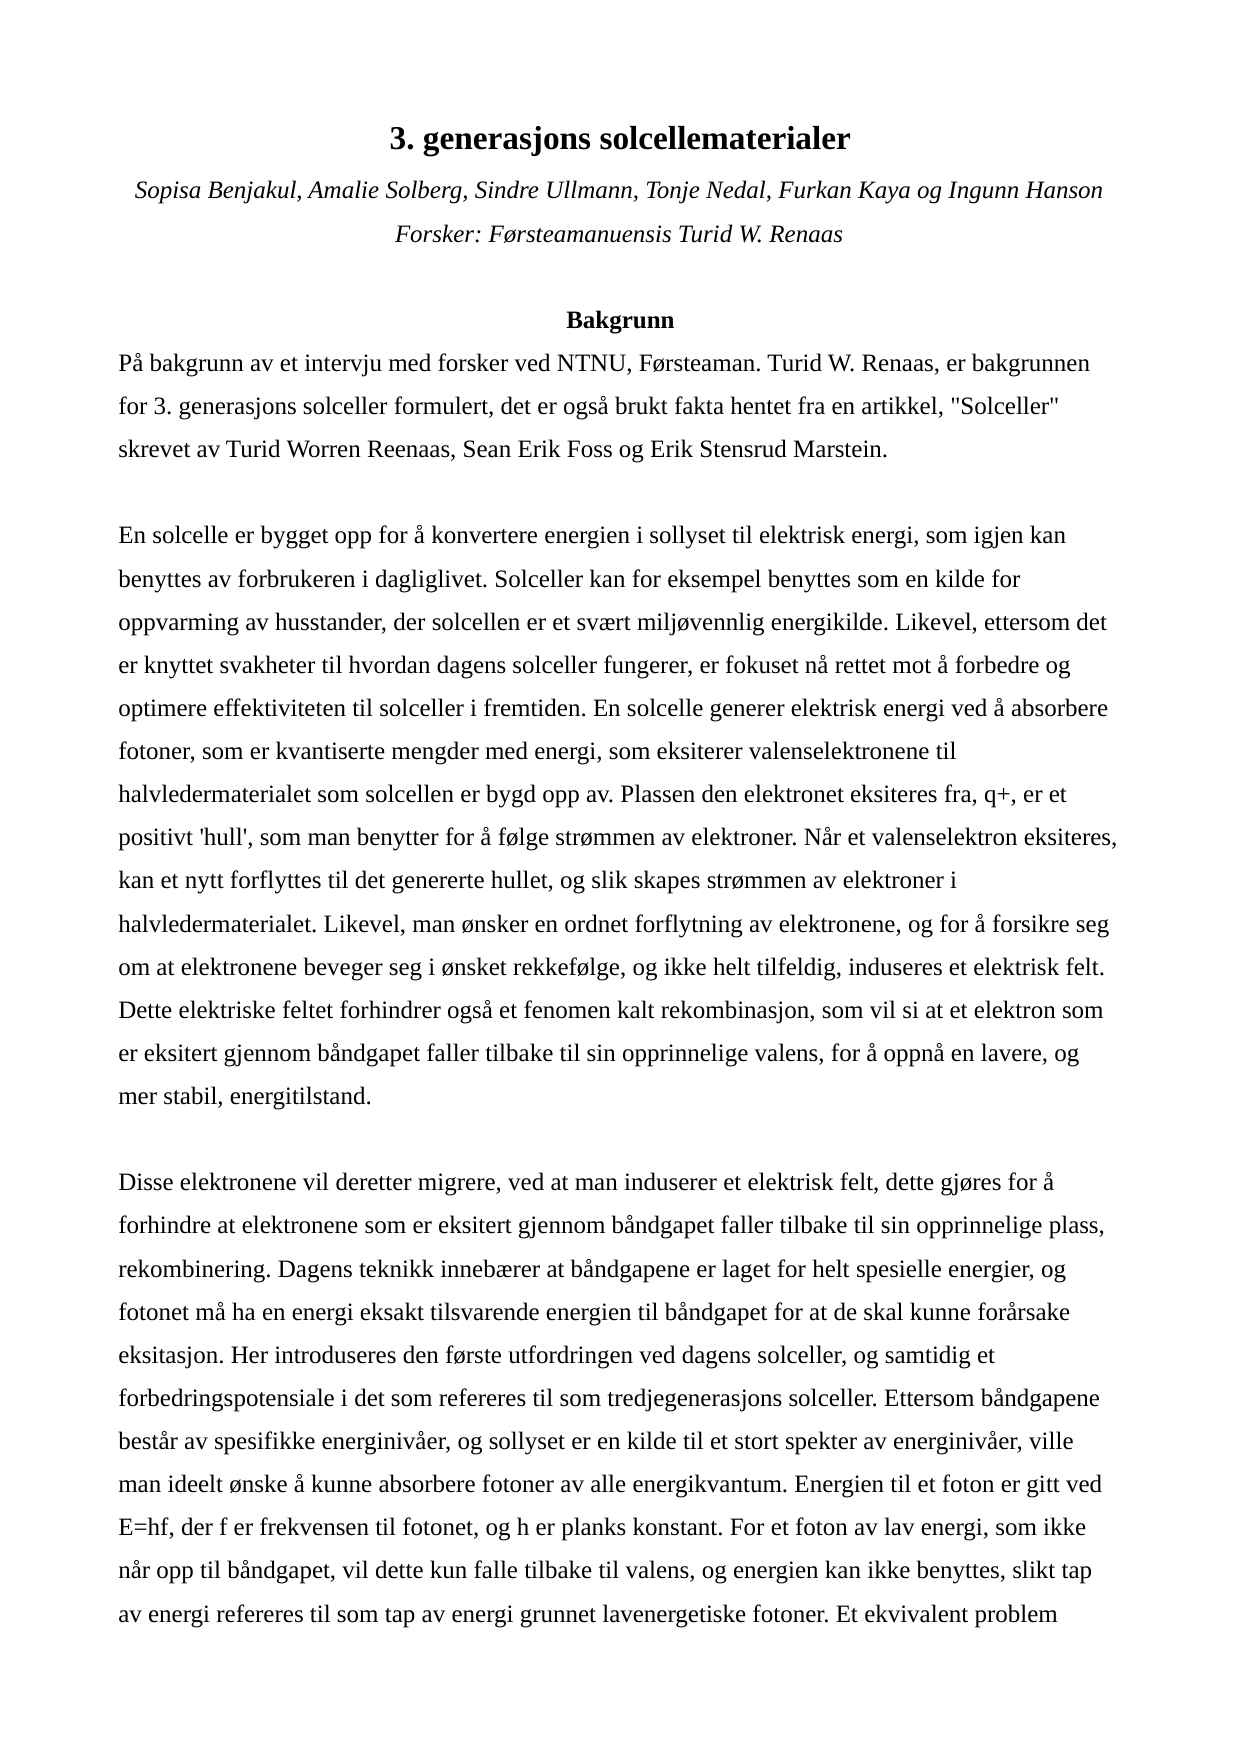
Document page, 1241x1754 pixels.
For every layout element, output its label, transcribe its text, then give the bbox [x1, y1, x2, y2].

text 3. generasjons solcellematerialer [118, 118, 1122, 156]
text Sopisa Benjakul, Amalie Solberg, Sindre Ullmann, Tonje Nedal, Furkan Kaya og Ingunn Hanson [118, 176, 1122, 204]
text Forsker: Førsteamanuensis Turid W. Renaas [118, 219, 1122, 247]
text På bakgrunn av et intervju med forsker ved NTNU, Førsteaman. Turid W. Renaas, er bakgrunnen for 3. generasjons solceller formulert, det er også brukt fakta hentet fra en artikkel, "Solceller" skrevet av Turid Worren Reenaas, Sean Erik Foss og Erik Stensrud Marstein. [118, 348, 1122, 463]
text En solcelle er bygget opp for å konvertere energien i sollyset til elektrisk energi, som igjen kan benyttes av forbrukeren i dagliglivet. Solceller kan for eksempel benyttes som en kilde for oppvarming av husstander, der solcellen er et svært miljøvennlig energikilde. Likevel, ettersom det er knyttet svakheter til hvordan dagens solceller fungerer, er fokuset nå rettet mot å forbedre og optimere effektiviteten til solceller i fremtiden. En solcelle generer elektrisk energi ved å absorbere fotoner, som er kvantiserte mengder med energi, som eksiterer valenselektronene til halvledermaterialet som solcellen er bygd opp av. Plassen den elektronet eksiteres fra, q+, er et positivt 'hull', som man benytter for å følge strømmen av elektroner. Når et valenselektron eksiteres, kan et nytt forflyttes til det genererte hullet, og slik skapes strømmen av elektroner i halvledermaterialet. Likevel, man ønsker en ordnet forflytning av elektronene, og for å forsikre seg om at elektronene beveger seg i ønsket rekkefølge, og ikke helt tilfeldig, induseres et elektrisk felt. Dette elektriske feltet forhindrer også et fenomen kalt rekombinasjon, som vil si at et elektron som er eksitert gjennom båndgapet faller tilbake til sin opprinnelige valens, for å oppnå en lavere, og mer stabil, energitilstand. [118, 521, 1122, 1110]
text Disse elektronene vil deretter migrere, ved at man induserer et elektrisk felt, dette gjøres for å forhindre at elektronene som er eksitert gjennom båndgapet faller tilbake til sin opprinnelige plass, rekombinering. Dagens teknikk innebærer at båndgapene er laget for helt spesielle energier, og fotonet må ha en energi eksakt tilsvarende energien til båndgapet for at de skal kunne forårsake eksitasjon. Her introduseres den første utfordringen ved dagens solceller, og samtidig et forbedringspotensiale i det som refereres til som tredjegenerasjons solceller. Ettersom båndgapene består av spesifikke energinivåer, og sollyset er en kilde til et stort spekter av energinivåer, ville man ideelt ønske å kunne absorbere fotoner av alle energikvantum. Energien til et foton er gitt ved E=hf, der f er frekvensen til fotonet, og h er planks konstant. For et foton av lav energi, som ikke når opp til båndgapet, vil dette kun falle tilbake til valens, og energien kan ikke benyttes, slikt tap av energi refereres til som tap av energi grunnet lavenergetiske fotoner. Et ekvivalent problem [118, 1167, 1122, 1627]
text Bakgrunn [118, 305, 1122, 334]
